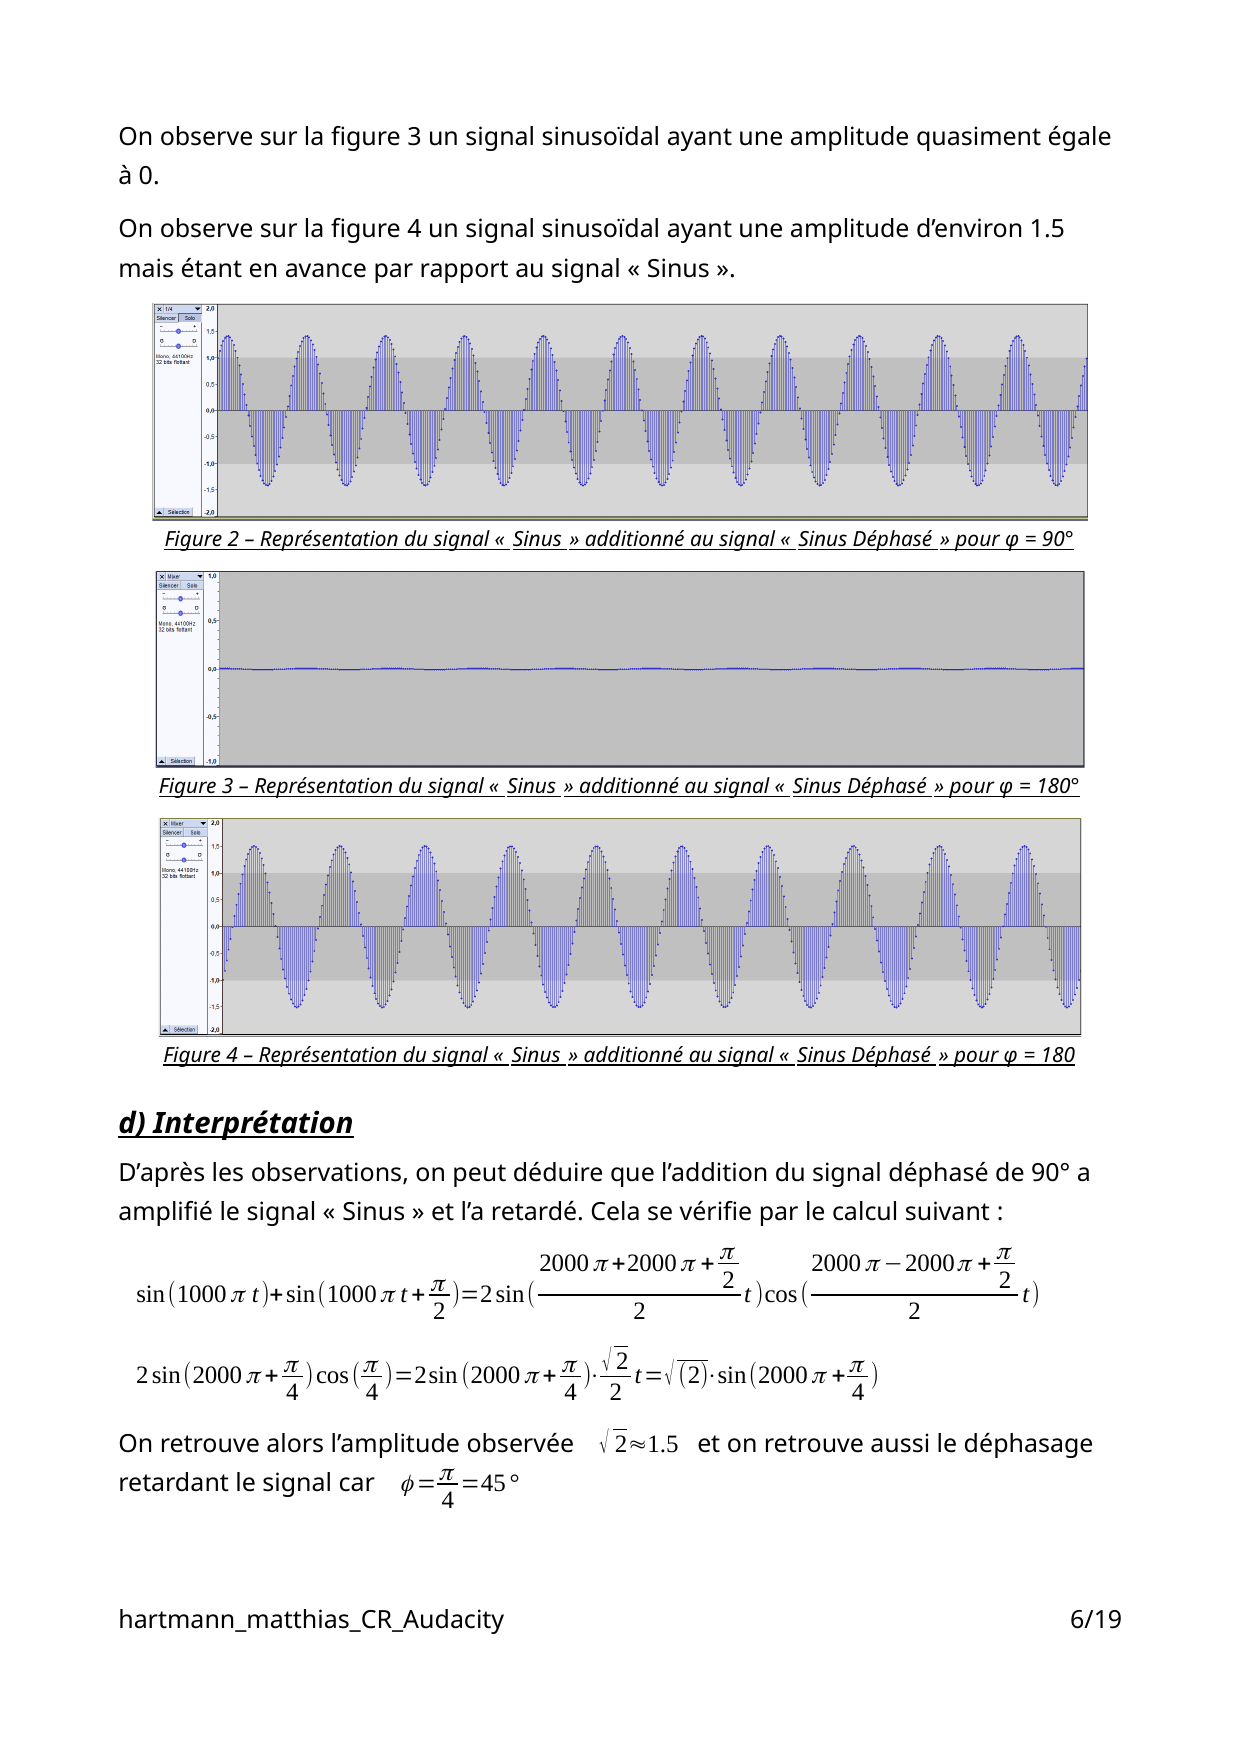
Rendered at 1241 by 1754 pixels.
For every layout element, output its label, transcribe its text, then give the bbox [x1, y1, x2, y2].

text D’après les observations, on peut déduire que l’addition du signal déphasé de 90° a amplifié le signal « Sinus » et l’a retardé. Cela se vérifie par le calcul suivant : [118, 1154, 1122, 1228]
text Figure 3 – Représentation du signal « Sinus » additionné au signal « Sinus Déphasé » pour φ = 180° [118, 572, 1122, 800]
text Figure 2 – Représentation du signal « Sinus » additionné au signal « Sinus Déphasé » pour φ = 90° [118, 304, 1122, 553]
text On observe sur la figure 3 un signal sinusoïdal ayant une amplitude quasiment égale à 0. [118, 118, 1122, 191]
subtitle d) Interprétation [118, 1102, 1122, 1142]
text Figure 4 – Représentation du signal « Sinus » additionné au signal « Sinus Déphasé » pour φ = 180 [118, 819, 1122, 1069]
picture [158, 818, 1082, 1037]
picture [155, 571, 1085, 768]
text On observe sur la figure 4 un signal sinusoïdal ayant une amplitude d’environ 1.5 mais étant en avance par rapport au signal « Sinus ». [118, 211, 1122, 284]
picture [152, 303, 1088, 521]
text On retrouve alors l’amplitude observée et on retrouve aussi le déphasage retardant le signal car [118, 1425, 1122, 1513]
